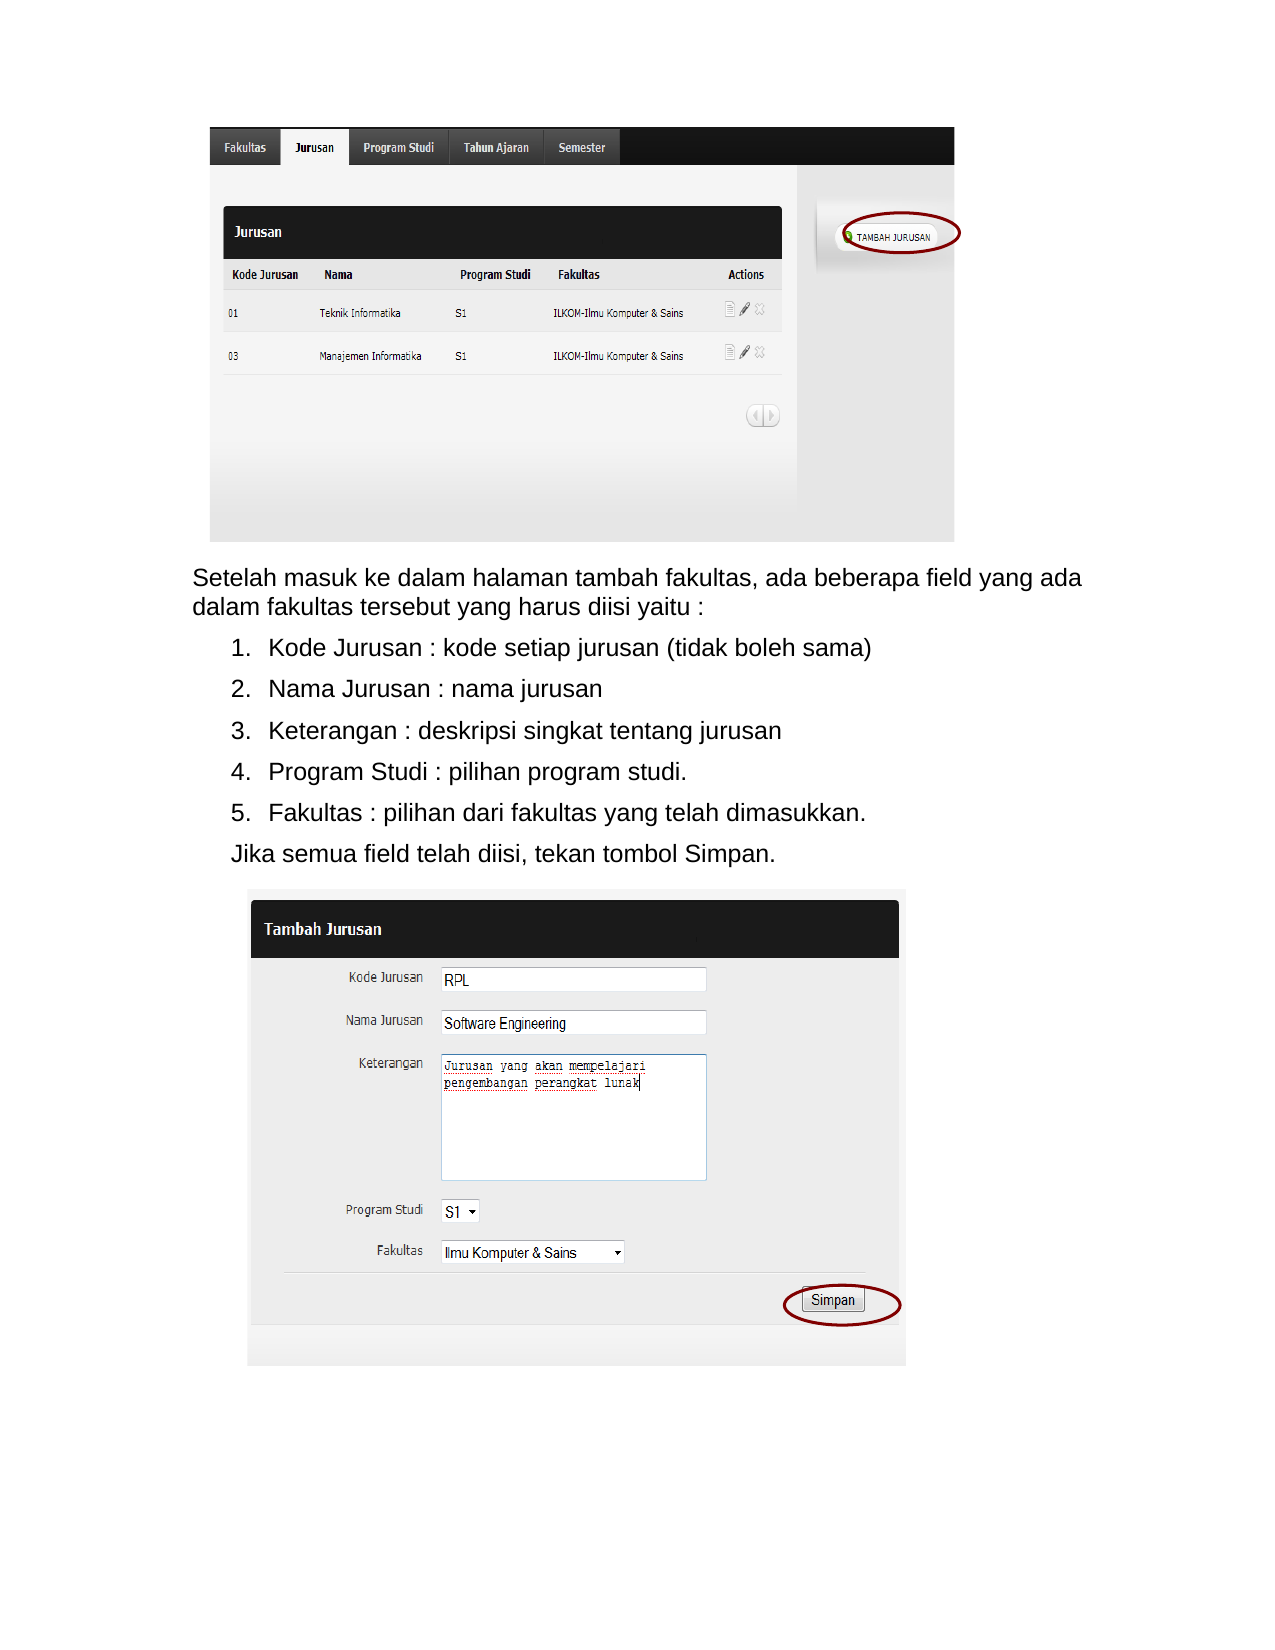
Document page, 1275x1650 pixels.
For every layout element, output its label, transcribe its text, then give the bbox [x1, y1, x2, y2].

list Nama Jurusan : nama jurusan [231, 674, 1157, 703]
picture [209, 127, 955, 542]
text Jika semua field telah diisi, tekan tombol Simpan. [231, 839, 1157, 868]
list Program Studi : pilihan program studi. [231, 757, 1157, 786]
list Kode Jurusan : kode setiap jurusan (tidak boleh sama) [231, 633, 1157, 662]
picture [247, 889, 906, 1366]
list Keterangan : deskripsi singkat tentang jurusan [231, 716, 1157, 744]
list Fakultas : pilihan dari fakultas yang telah dimasukkan. [231, 798, 1157, 827]
picture [846, 215, 955, 251]
text Setelah masuk ke dalam halaman tambah fakultas, ada beberapa field yang ada dalam fakultas tersebut yang harus diisi yaitu : [192, 563, 1157, 621]
